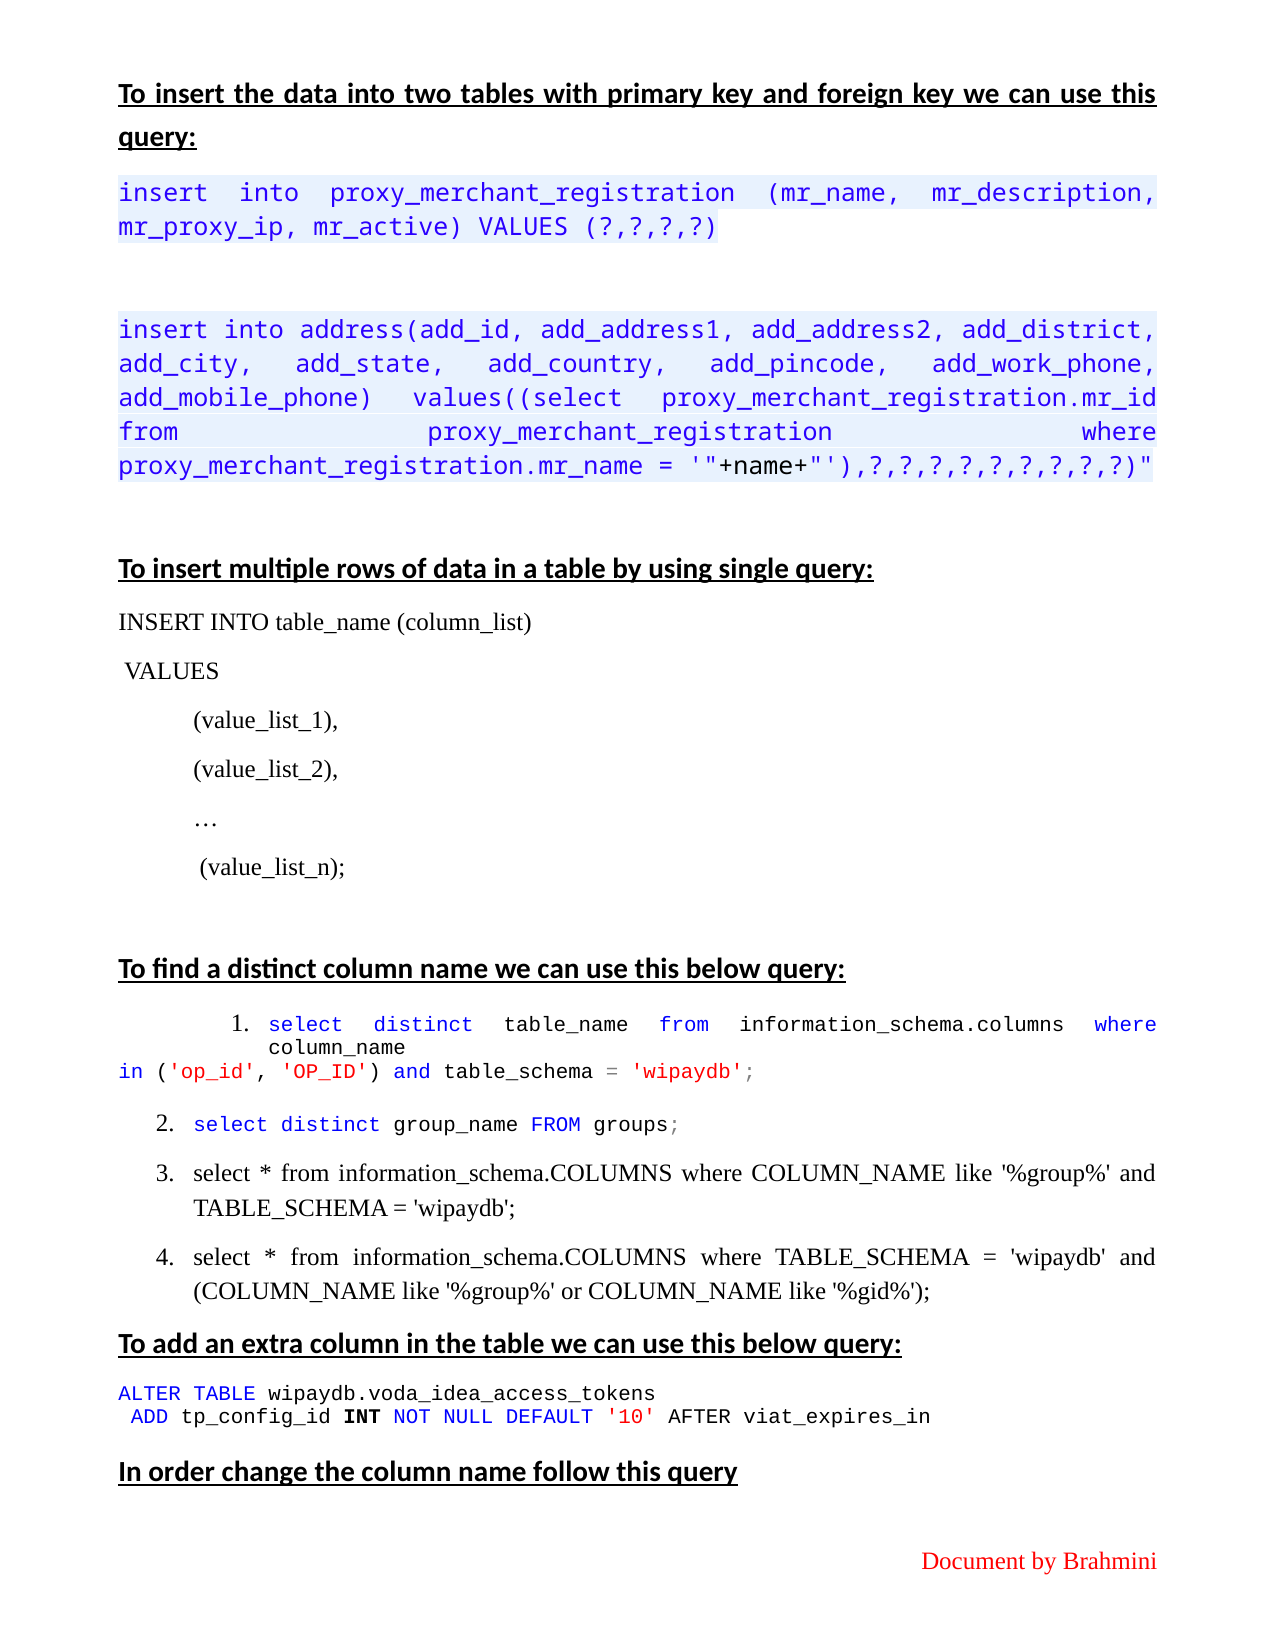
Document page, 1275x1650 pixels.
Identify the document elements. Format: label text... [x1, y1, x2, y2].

text To insert multiple rows of data in a table by using single query: [118, 550, 1157, 585]
text (value_list_2), [118, 754, 1157, 783]
text query: [118, 107, 1157, 153]
list select * from information_schema.COLUMNS where COLUMN_NAME like '%group%' and TABLE_SCHEMA = 'wipaydb'; [156, 1158, 1157, 1221]
text (value_list_1), [118, 705, 1157, 734]
text in ('op_id', 'OP_ID') and table_schema = 'wipaydb'; [118, 1061, 1157, 1084]
text (value_list_n); [118, 852, 1157, 881]
text VALUES [118, 656, 1157, 685]
text To insert the data into two tables with primary key and foreign key we can use this [118, 75, 1157, 105]
text ADD tp_config_id INT NOT NULL DEFAULT '10' AFTER viat_expires_in [118, 1406, 1157, 1430]
text insert into proxy_merchant_registration (mr_name, mr_description, mr_proxy_ip, mr_active) VALUES (?,?,?,?) [118, 175, 1157, 243]
text insert into address(add_id, add_address1, add_address2, add_district, add_city, add_state, add_country, add_pincode, add_work_phone, add_mobile_phone) values((select proxy_merchant_registration.mr_id from proxy_merchant_registration where proxy_merchant_registration.mr_name = '"+name+"'),?,?,?,?,?,?,?,?,?)" [118, 311, 1157, 482]
text … [118, 803, 1157, 832]
text To find a distinct column name we can use this below query: [118, 950, 1157, 986]
text In order change the column name follow this query [118, 1453, 1157, 1489]
list select distinct table_name from information_schema.columns where column_name [231, 1008, 1157, 1061]
text INSERT INTO table_name (column_list) [118, 607, 1157, 636]
list select distinct group_name FROM groups; [156, 1108, 1157, 1138]
text To add an extra column in the table we can use this below query: [118, 1325, 1157, 1361]
list select * from information_schema.COLUMNS where TABLE_SCHEMA = 'wipaydb' and (COLUMN_NAME like '%group%' or COLUMN_NAME like '%gid%'); [156, 1242, 1157, 1305]
text ALTER TABLE wipaydb.voda_idea_access_tokens [118, 1383, 1157, 1406]
